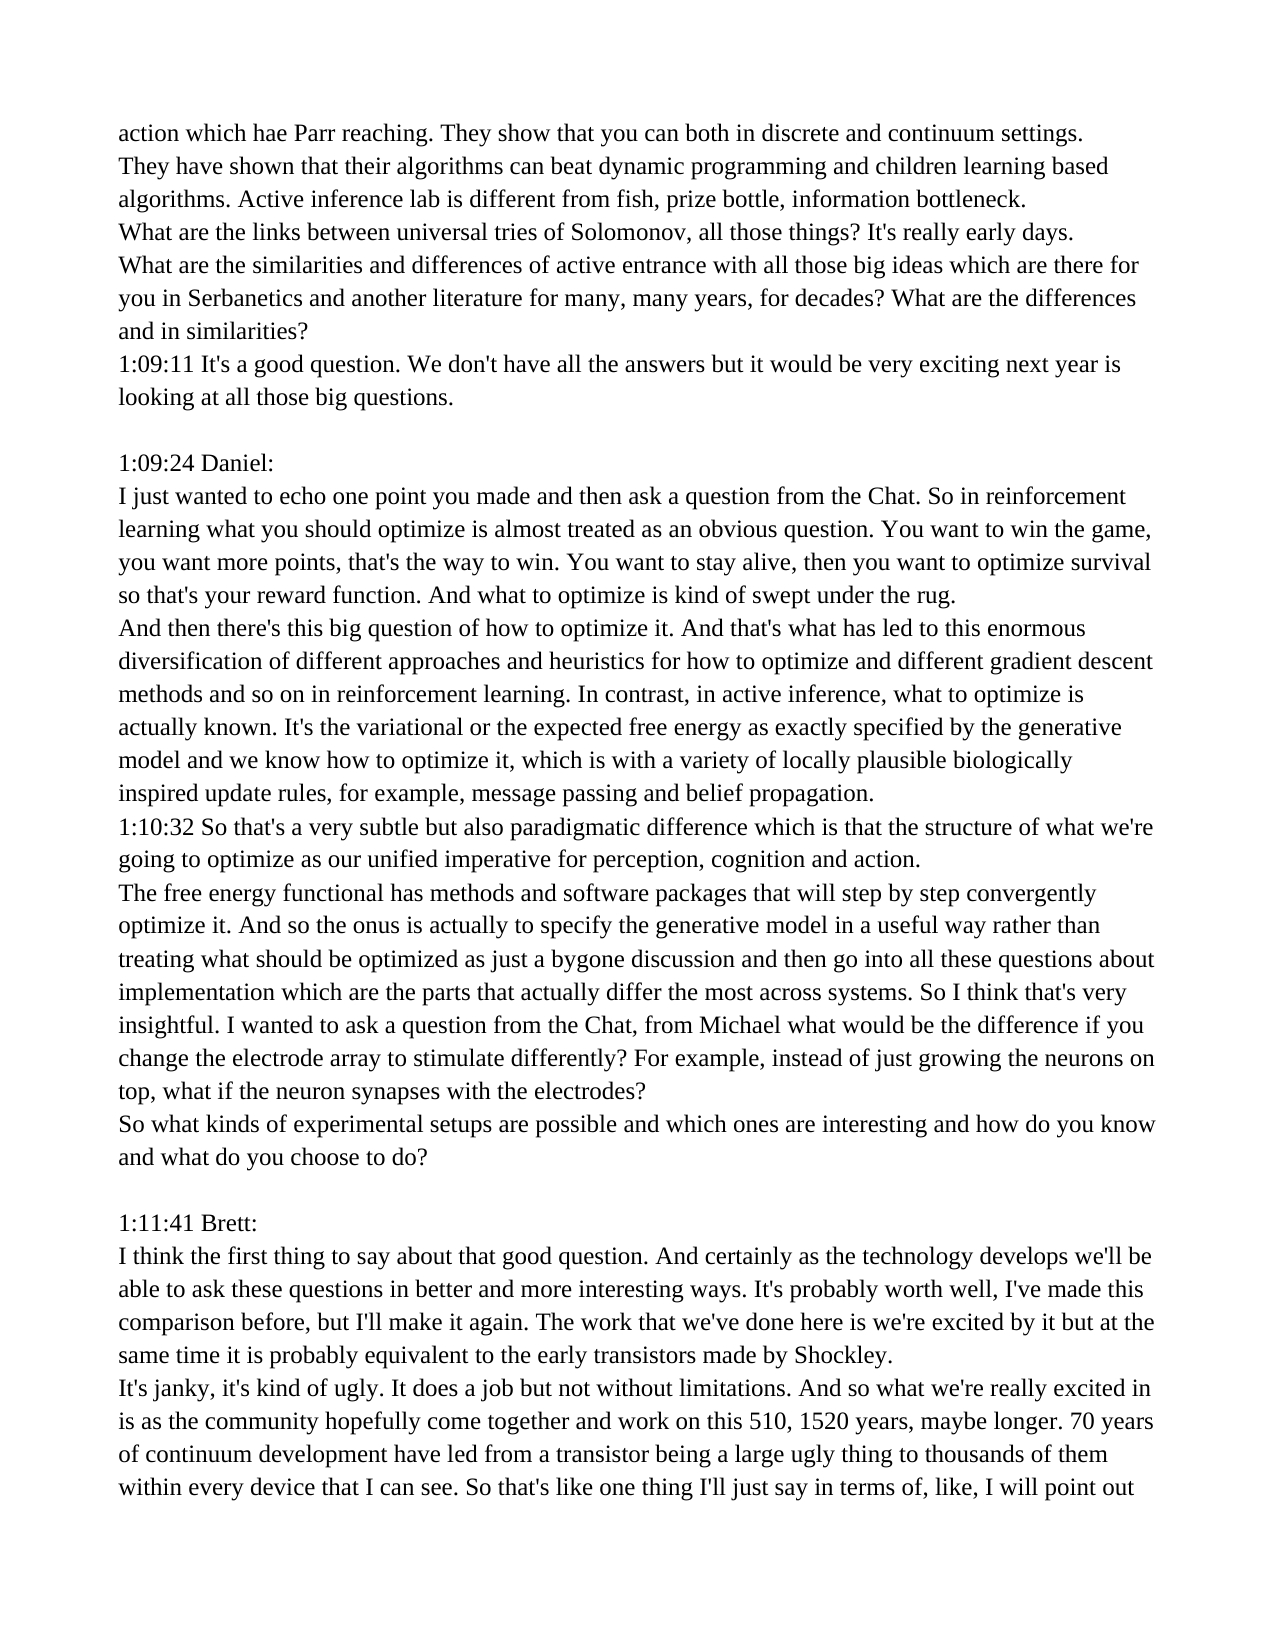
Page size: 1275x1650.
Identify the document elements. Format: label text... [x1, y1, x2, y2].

text 1:09:24 Daniel: [118, 448, 1157, 477]
text 1:10:32 So that's a very subtle but also paradigmatic difference which is that the structure of what we're going to optimize as our unified imperative for perception, cognition and action. [118, 812, 1157, 873]
text It's janky, it's kind of ugly. It does a job but not without limitations. And so what we're really excited in is as the community hopefully come together and work on this 510, 1520 years, maybe longer. 70 years of continuum development have led from a transistor being a large ugly thing to thousands of them within every device that I can see. So that's like one thing I'll just say in terms of, like, I will point out [118, 1373, 1157, 1501]
text So what kinds of experimental setups are possible and which ones are interesting and how do you know and what do you choose to do? [118, 1109, 1157, 1171]
text They have shown that their algorithms can beat dynamic programming and children learning based algorithms. Active inference lab is different from fish, prize bottle, information bottleneck. [118, 151, 1157, 213]
text The free energy functional has methods and software packages that will step by step convergently optimize it. And so the onus is actually to specify the generative model in a useful way rather than treating what should be optimized as just a bygone discussion and then go into all these questions about implementation which are the parts that actually differ the most across systems. So I think that's very insightful. I wanted to ask a question from the Chat, from Michael what would be the difference if you change the electrode array to stimulate differently? For example, instead of just growing the neurons on top, what if the neuron synapses with the electrodes? [118, 878, 1157, 1104]
text What are the similarities and differences of active entrance with all those big ideas which are there for you in Serbanetics and another literature for many, many years, for decades? What are the differences and in similarities? [118, 250, 1157, 345]
text 1:11:41 Brett: [118, 1208, 1157, 1237]
text I just wanted to echo one point you made and then ask a question from the Chat. So in reinforcement learning what you should optimize is almost treated as an obvious question. You want to win the game, you want more points, that's the way to win. You want to stay alive, then you want to optimize survival so that's your reward function. And what to optimize is kind of swept under the rug. [118, 481, 1157, 609]
text And then there's this big question of how to optimize it. And that's what has led to this enormous diversification of different approaches and heuristics for how to optimize and different gradient descent methods and so on in reinforcement learning. In contrast, in active inference, what to optimize is actually known. It's the variational or the expected free energy as exactly specified by the generative model and we know how to optimize it, which is with a variety of locally plausible biologically inspired update rules, for example, message passing and belief propagation. [118, 613, 1157, 807]
text action which hae Parr reaching. They show that you can both in discrete and continuum settings. [118, 118, 1157, 147]
text What are the links between universal tries of Solomonov, all those things? It's really early days. [118, 217, 1157, 246]
text 1:09:11 It's a good question. We don't have all the answers but it would be very exciting next year is looking at all those big questions. [118, 349, 1157, 411]
text I think the first thing to say about that good question. And certainly as the technology develops we'll be able to ask these questions in better and more interesting ways. It's probably worth well, I've made this comparison before, but I'll make it again. The work that we've done here is we're excited by it but at the same time it is probably equivalent to the early transistors made by Shockley. [118, 1241, 1157, 1369]
